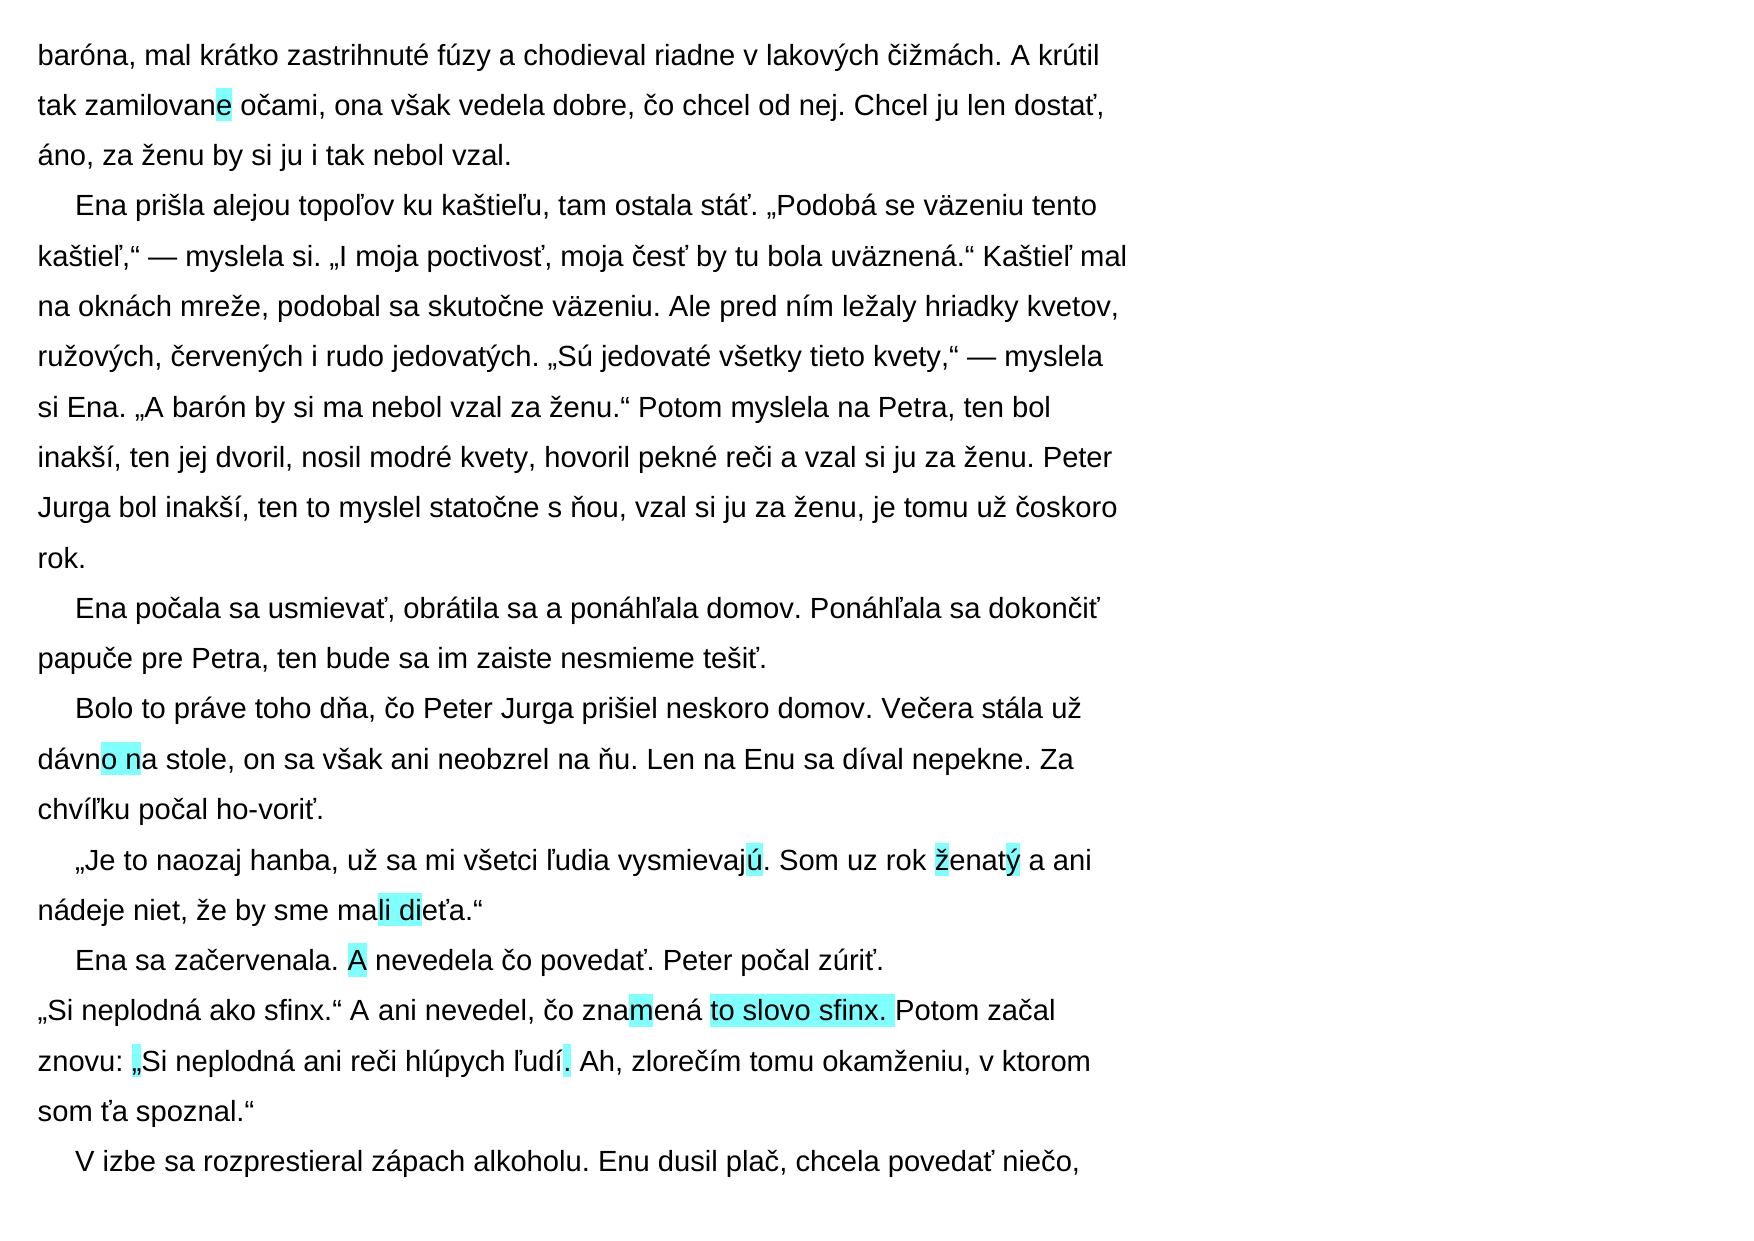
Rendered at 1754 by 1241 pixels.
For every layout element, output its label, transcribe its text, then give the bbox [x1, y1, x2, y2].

text Ena počala sa usmievať, obrátila sa a ponáhľala domov. Ponáhľala sa dokončiť papuče pre Petra, ten bude sa im zaiste nesmieme tešiť. [37, 591, 1130, 675]
text V izbe sa rozprestieral zápach alkoholu. Enu dusil plač, chcela povedať niečo, [37, 1144, 1130, 1178]
text Bolo to práve toho dňa, čo Peter Jurga prišiel neskoro domov. Večera stála už dávno na stole, on sa však ani neobzrel na ňu. Len na Enu sa díval nepekne. Za chvíľku počal ho-voriť. [37, 692, 1130, 826]
text „Je to naozaj hanba, už sa mi všetci ľudia vysmievajú. Som uz rok ženatý a ani nádeje niet, že by sme mali dieťa.“ [37, 842, 1130, 926]
text Ena sa začervenala. A nevedela čo povedať. Peter počal zúriť. [37, 943, 1130, 977]
text baróna, mal krátko zastrihnuté fúzy a chodieval riadne v lakových čižmách. A krútil tak zamilovane očami, ona však vedela dobre, čo chcel od nej. Chcel ju len dostať, áno, za ženu by si ju i tak nebol vzal. [37, 37, 1130, 172]
text „Si neplodná ako sfinx.“ A ani nevedel, čo znamená to slovo sfinx. Potom začal znovu: „Si neplodná ani reči hlúpych ľudí. Ah, zlorečím tomu okamženiu, v ktorom som ťa spoznal.“ [37, 993, 1130, 1128]
text Ena prišla alejou topoľov ku kaštieľu, tam ostala stáť. „Podobá se väzeniu tento kaštieľ,“ — myslela si. „I moja poctivosť, moja česť by tu bola uväznená.“ Kaštieľ mal na oknách mreže, podobal sa skutočne väzeniu. Ale pred ním ležaly hriadky kvetov, ružových, červených i rudo jedovatých. „Sú jedovaté všetky tieto kvety,“ — myslela si Ena. „A barón by si ma nebol vzal za ženu.“ Potom myslela na Petra, ten bol inakší, ten jej dvoril, nosil modré kvety, hovoril pekné reči a vzal si ju za ženu. Peter Jurga bol inakší, ten to myslel statočne s ňou, vzal si ju za ženu, je tomu už čoskoro rok. [37, 188, 1130, 574]
